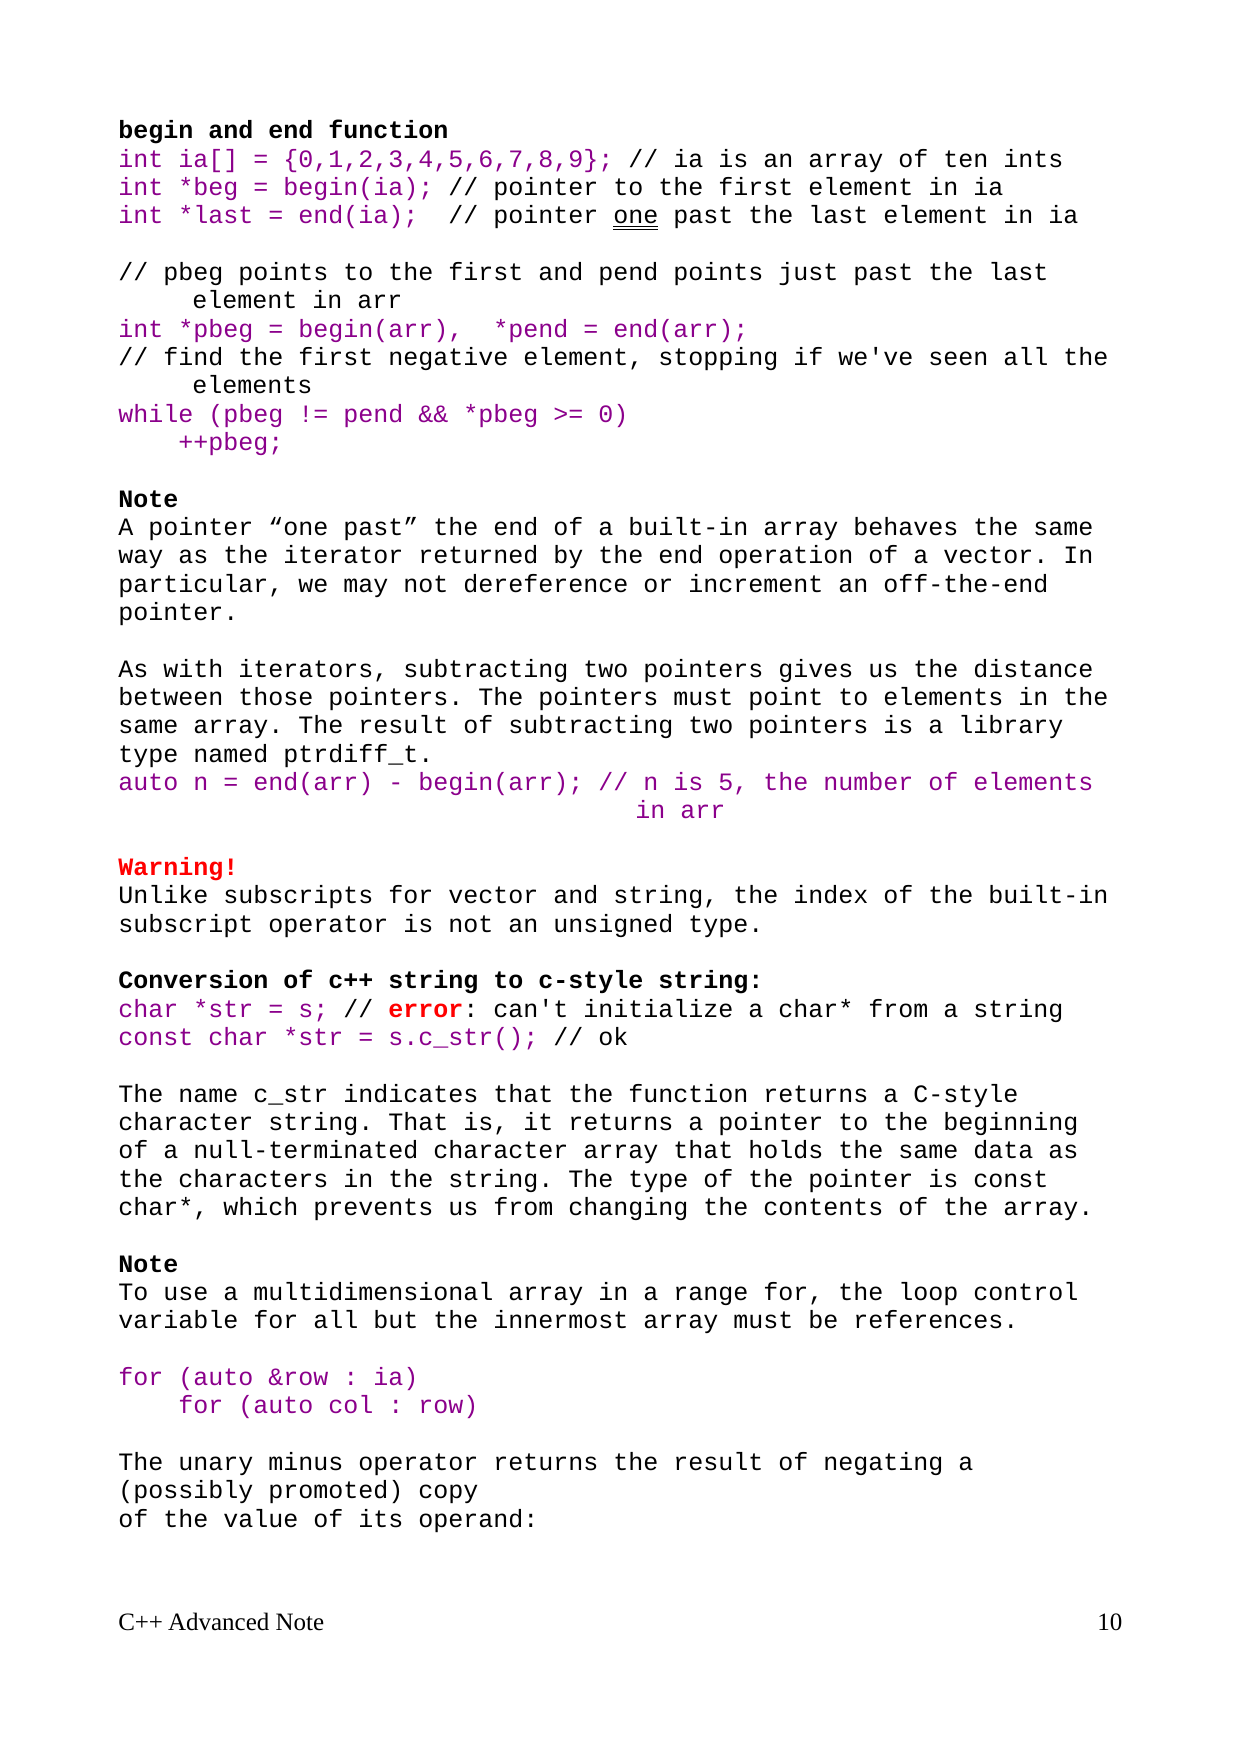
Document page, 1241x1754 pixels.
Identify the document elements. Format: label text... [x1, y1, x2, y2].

text The unary minus operator returns the result of negating a (possibly promoted) copy [118, 1450, 1122, 1506]
text Unlike subscripts for vector and string, the index of the built-in subscript operator is not an unsigned type. [118, 883, 1122, 940]
text of the value of its operand: [118, 1506, 1122, 1535]
text char *str = s; // error: can't initialize a char* from a string [118, 996, 1122, 1025]
text The name c_str indicates that the function returns a C-style character string. That is, it returns a pointer to the beginning of a null-terminated character array that holds the same data as the characters in the string. The type of the pointer is const [118, 1081, 1122, 1195]
text int *last = end(ia); // pointer one past the last element in ia [118, 203, 1122, 231]
text Warning! [118, 855, 1122, 883]
text As with iterators, subtracting two pointers gives us the distance between those pointers. The pointers must point to elements in the same array. The result of subtracting two pointers is a library type named ptrdiff_t. [118, 656, 1122, 770]
text ++pbeg; [118, 430, 1122, 458]
text char*, which prevents us from changing the contents of the array. [118, 1195, 1122, 1223]
text begin and end function [118, 118, 1122, 146]
text Note [118, 486, 1122, 515]
text const char *str = s.c_str(); // ok [118, 1025, 1122, 1053]
text Note [118, 1251, 1122, 1280]
text // pbeg points to the first and pend points just past the last element in arr [118, 260, 1122, 316]
text int *pbeg = begin(arr), *pend = end(arr); [118, 316, 1122, 345]
text To use a multidimensional array in a range for, the loop control variable for all but the innermost array must be references. [118, 1280, 1122, 1336]
text int *beg = begin(ia); // pointer to the first element in ia [118, 175, 1122, 203]
text // find the first negative element, stopping if we've seen all the elements [118, 345, 1122, 401]
text while (pbeg != pend && *pbeg >= 0) [118, 401, 1122, 430]
text for (auto col : row) [118, 1393, 1122, 1421]
text Conversion of c++ string to c-style string: [118, 968, 1122, 996]
text auto n = end(arr) - begin(arr); // n is 5, the number of elements in arr [118, 770, 1122, 826]
text for (auto &row : ia) [118, 1365, 1122, 1393]
text int ia[] = {0,1,2,3,4,5,6,7,8,9}; // ia is an array of ten ints [118, 146, 1122, 175]
text A pointer “one past” the end of a built-in array behaves the same way as the iterator returned by the end operation of a vector. In particular, we may not dereference or increment an off-the-end pointer. [118, 515, 1122, 628]
